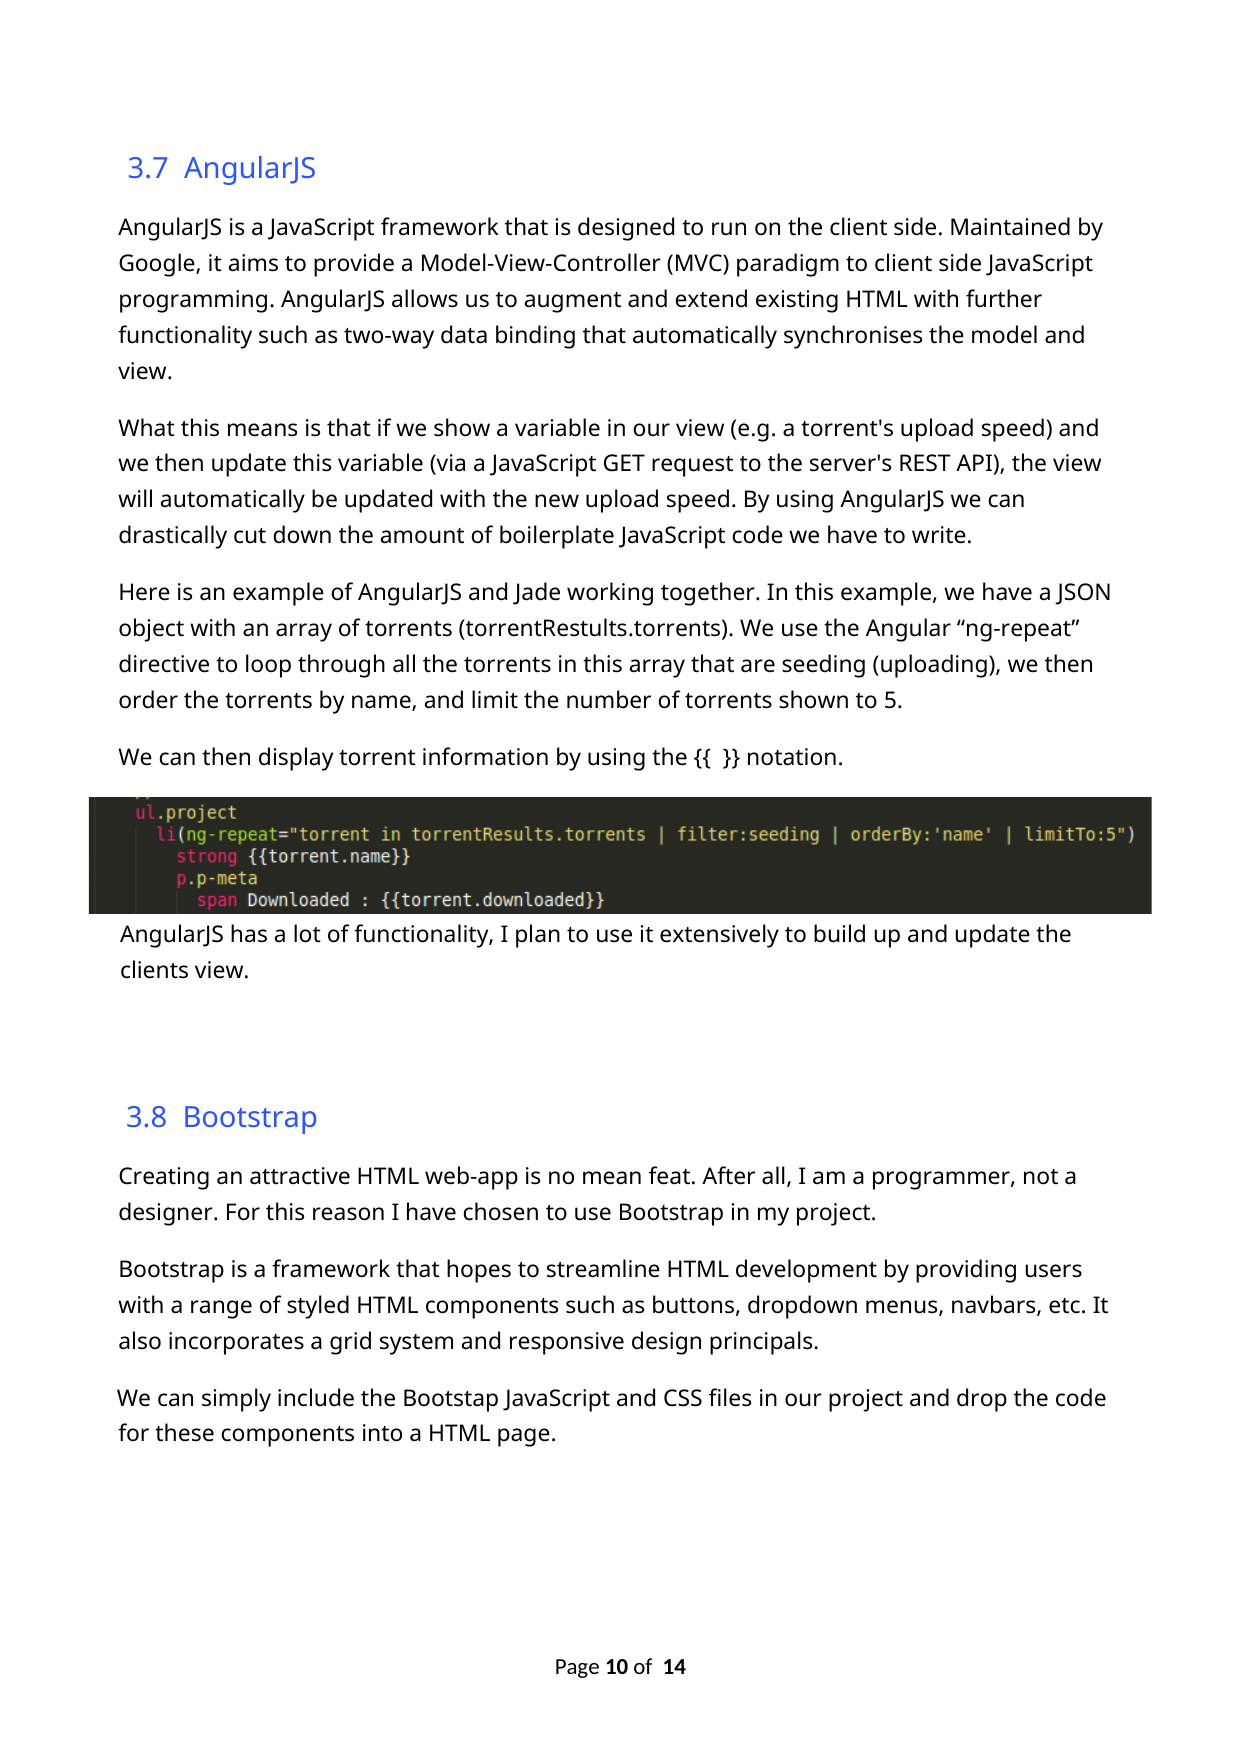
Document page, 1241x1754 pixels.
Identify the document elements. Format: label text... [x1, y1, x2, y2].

subtitle AngularJS [120, 148, 1122, 187]
text What this means is that if we show a variable in our view (e.g. a torrent's upload speed) and we then update this variable (via a JavaScript GET request to the server's REST API), the view will automatically be updated with the new upload speed. By using AngularJS we can drastically cut down the amount of boilerplate JavaScript code we have to write. [118, 411, 1122, 551]
text Creating an attractive HTML web-app is no mean feat. After all, I am a programmer, not a designer. For this reason I have chosen to use Bootstrap in my project. [118, 1160, 1122, 1227]
subtitle Bootstrap [118, 1097, 1122, 1136]
text We can then display torrent information by using the {{ }} notation. [118, 741, 1122, 772]
text Bootstrap is a framework that hopes to streamline HTML development by providing users with a range of styled HTML components such as buttons, dropdown menus, navbars, etc. It also incorporates a grid system and responsive design principals. [118, 1253, 1122, 1356]
text AngularJS is a JavaScript framework that is designed to run on the client side. Maintained by Google, it aims to provide a Model-View-Controller (MVC) paradigm to client side JavaScript programming. AngularJS allows us to augment and extend existing HTML with further functionality such as two-way data binding that automatically synchronises the model and view. [118, 211, 1122, 386]
text Here is an example of AngularJS and Jade working together. In this example, we have a JSON object with an array of torrents (torrentRestults.torrents). We use the Angular “ng-repeat” directive to loop through all the torrents in this array that are seeding (uploading), we then order the torrents by name, and limit the number of torrents shown to 5. [118, 576, 1122, 715]
text AngularJS has a lot of functionality, I plan to use it extensively to build up and update the clients view. [120, 914, 1122, 985]
picture [88, 797, 1152, 914]
text We can simply include the Bootstap JavaScript and CSS files in our project and drop the code for these components into a HTML page. [117, 1381, 1122, 1449]
